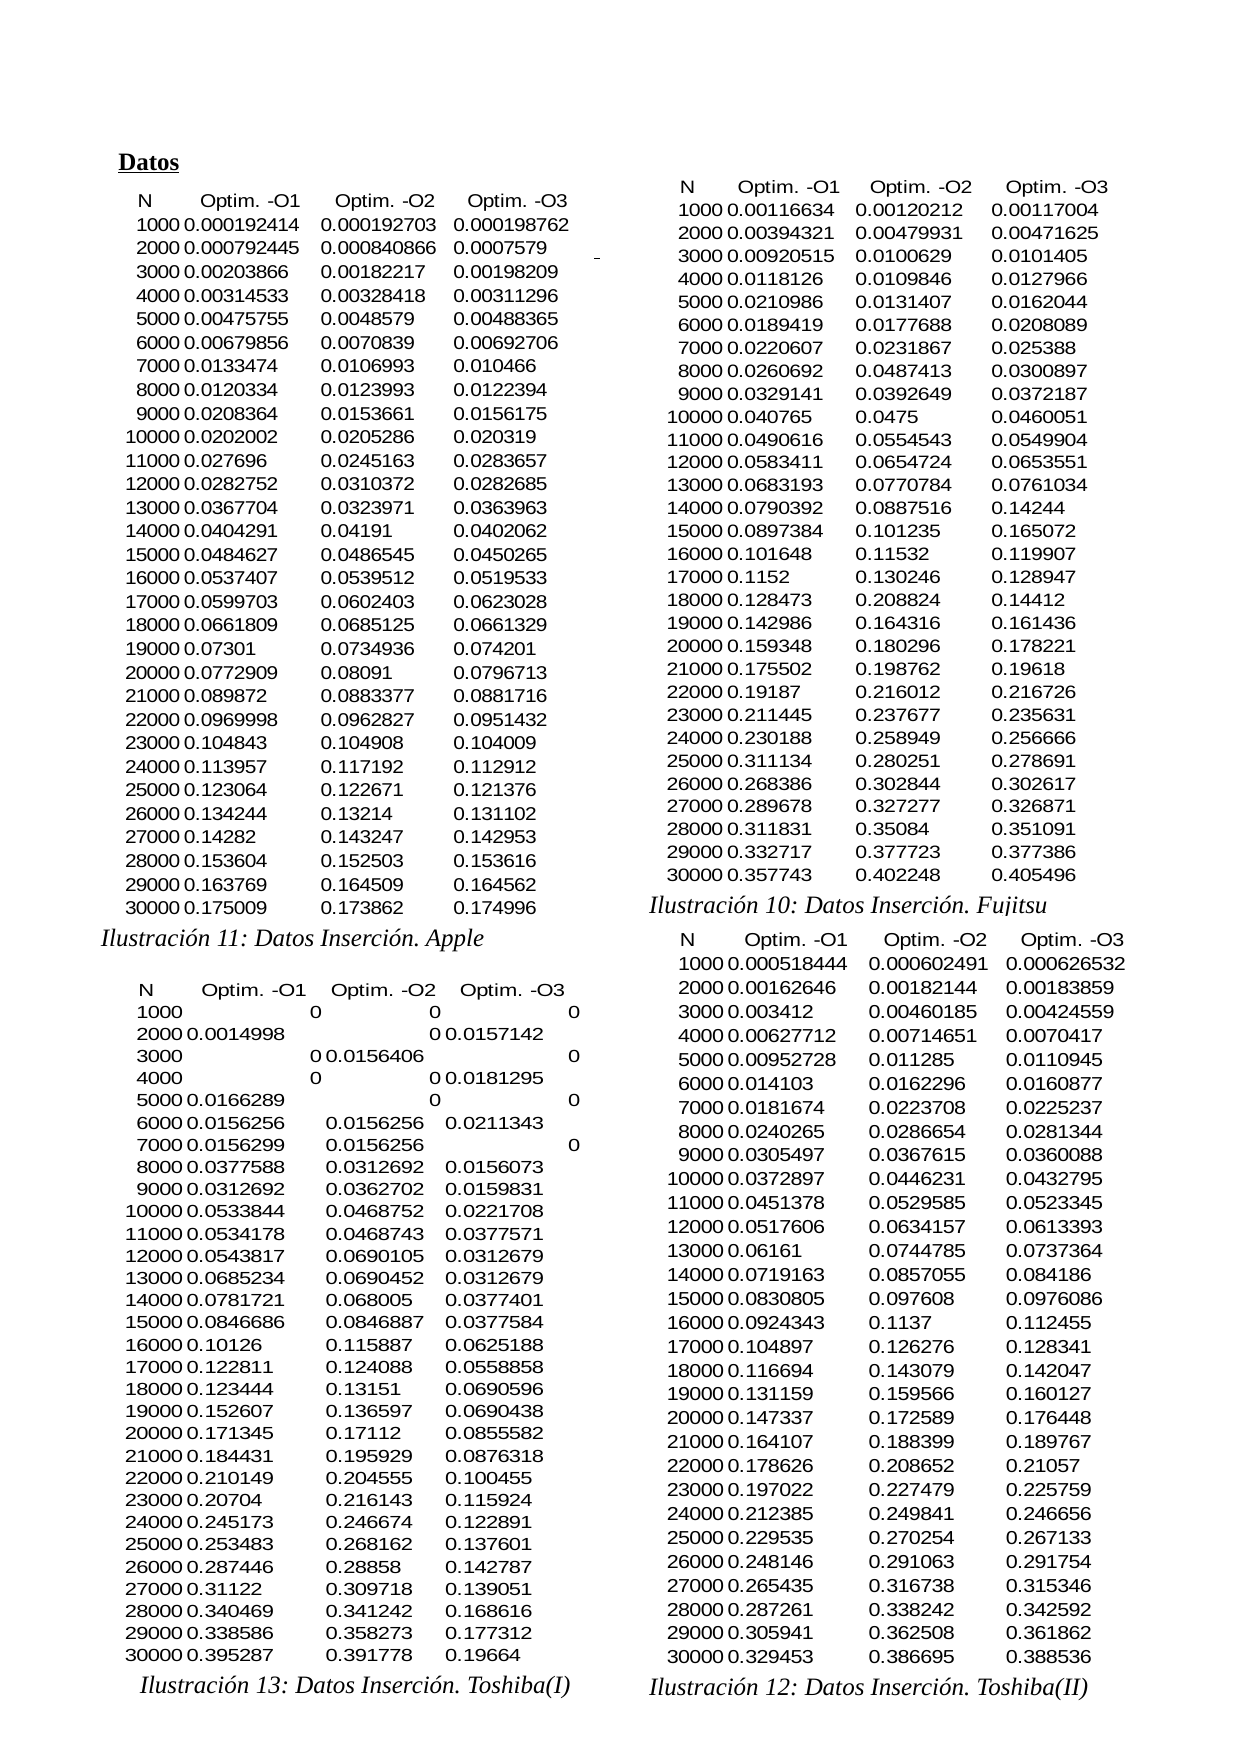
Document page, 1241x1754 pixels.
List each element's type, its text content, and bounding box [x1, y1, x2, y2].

text Ilustración 12: Datos Inserción. Toshiba(II) [649, 929, 1143, 1701]
text Ilustración 11: Datos Inserción. Apple [101, 253, 594, 952]
text Datos [118, 147, 1122, 176]
text Ilustración 10: Datos Inserción. Fujitsu [649, 201, 1127, 916]
text Ilustración 13: Datos Inserción. Toshiba(I) [139, 1028, 590, 1698]
